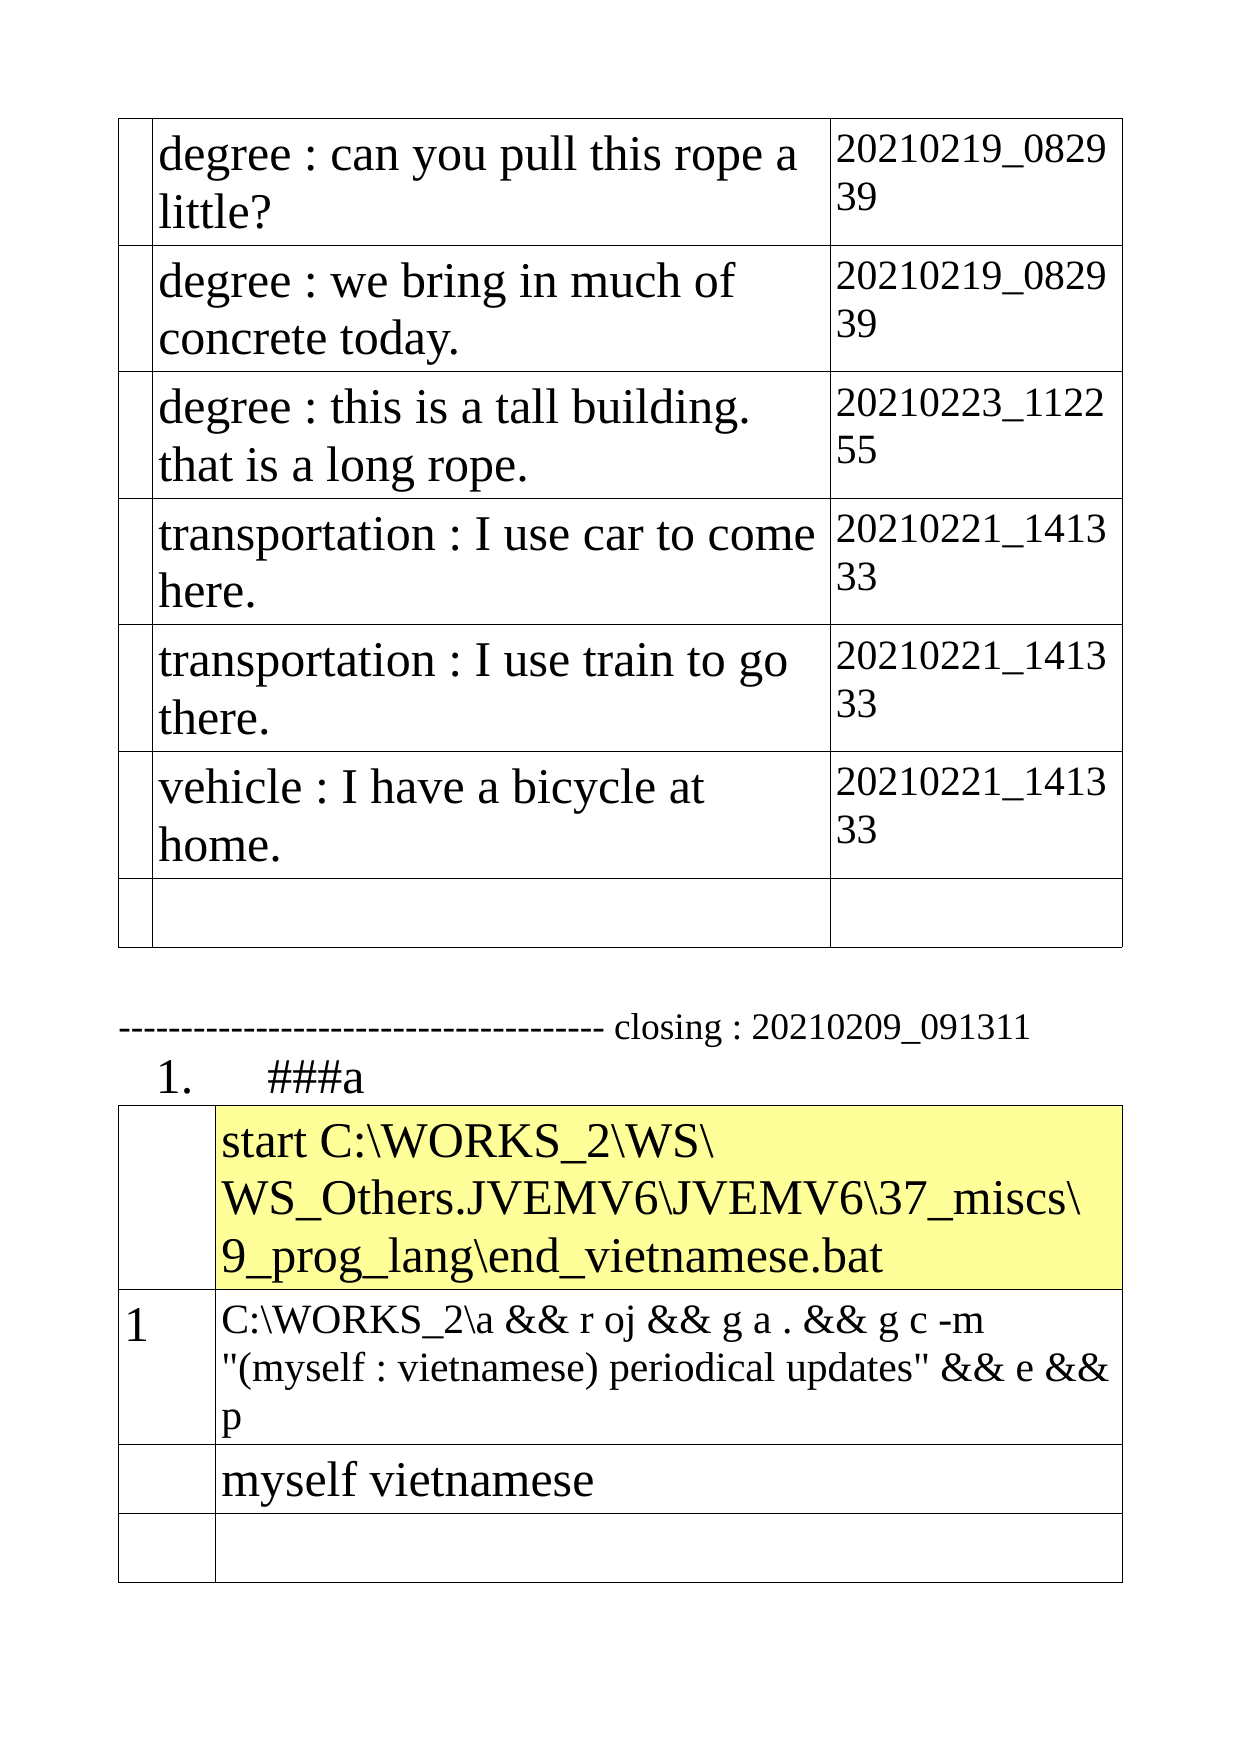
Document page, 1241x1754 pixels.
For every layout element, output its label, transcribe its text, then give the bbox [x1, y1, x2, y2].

table_cell myself vietnamese [216, 1445, 1122, 1513]
table_cell [119, 1445, 215, 1513]
table_cell 20210219_082939 [831, 119, 1122, 245]
table_cell [216, 1514, 1122, 1582]
table_cell [119, 1514, 215, 1582]
table_cell transportation : I use train to go there. [153, 625, 830, 751]
table_cell transportation : I use car to come here. [153, 499, 830, 624]
table_cell 1 [119, 1290, 215, 1444]
table_cell [119, 499, 152, 624]
table_header [119, 1106, 215, 1289]
table_cell degree : this is a tall building. that is a long rope. [153, 372, 830, 498]
table_header start C:\WORKS_2\WS\WS_Others.JVEMV6\JVEMV6\37_miscs\9_prog_lang\end_vietnamese.bat [216, 1106, 1122, 1289]
table_cell 20210221_141333 [831, 752, 1122, 877]
table_cell 20210221_141333 [831, 499, 1122, 624]
table_cell [153, 879, 830, 947]
table_cell 20210221_141333 [831, 625, 1122, 751]
table_cell [119, 625, 152, 751]
table_cell [119, 372, 152, 498]
table_cell degree : can you pull this rope a little? [153, 119, 830, 245]
table_cell degree : we bring in much of concrete today. [153, 246, 830, 371]
text --------------------------------------- closing : 20210209_091311 [118, 1004, 1122, 1047]
table_cell [119, 246, 152, 371]
list ###a [156, 1047, 1122, 1105]
table_cell [119, 879, 152, 947]
table_cell [119, 752, 152, 877]
table_cell vehicle : I have a bicycle at home. [153, 752, 830, 877]
table_cell 20210223_112255 [831, 372, 1122, 498]
table_cell [831, 879, 1122, 947]
table_cell C:\WORKS_2\a && r oj && g a . && g c -m "(myself : vietnamese) periodical updates" && e && p [216, 1290, 1122, 1444]
table_cell 20210219_082939 [831, 246, 1122, 371]
table_cell [119, 119, 152, 245]
